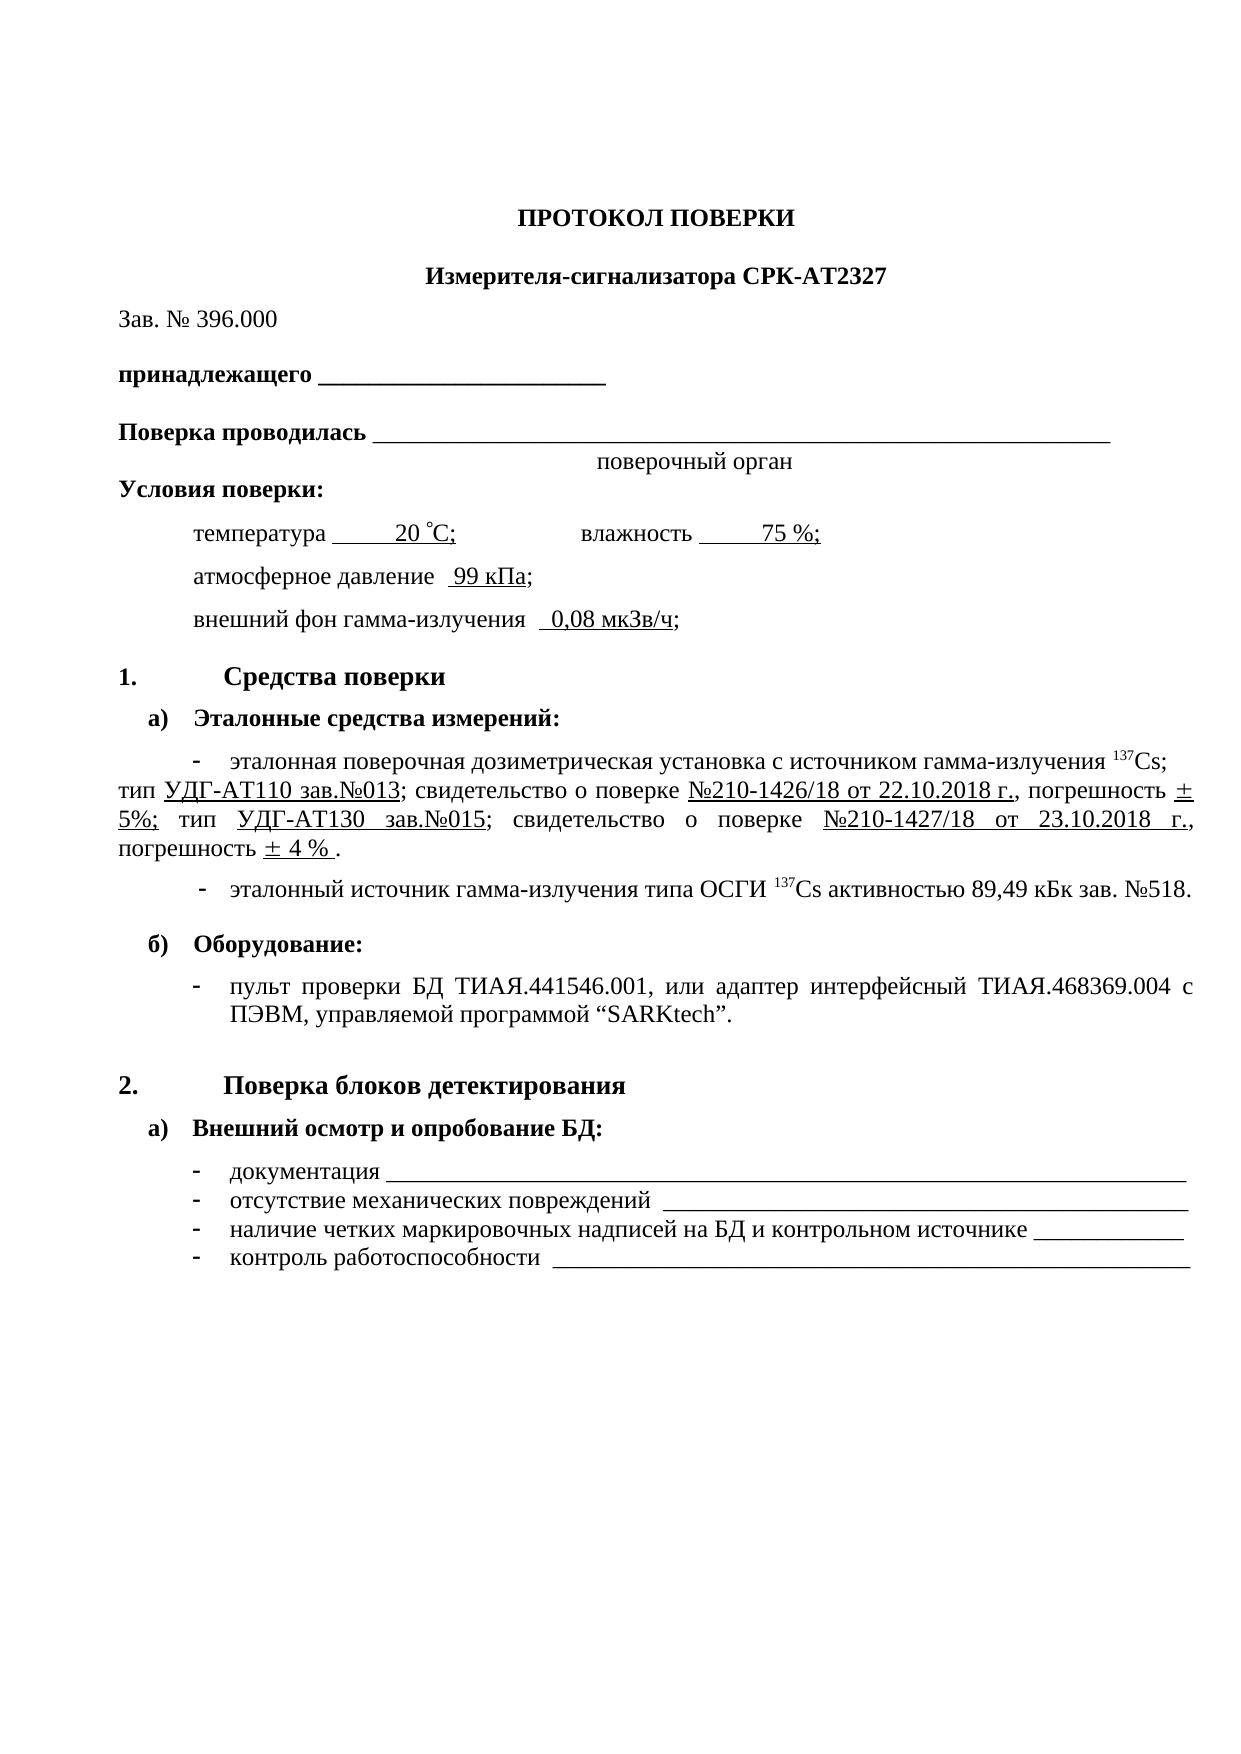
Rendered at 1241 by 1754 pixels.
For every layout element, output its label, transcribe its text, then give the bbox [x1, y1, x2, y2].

list контроль работоспособности ___________________________________________________ [192, 1242, 1194, 1271]
text Измерителя-сигнализатора СРК-АТ2327 [118, 261, 1194, 289]
text а) Внешний осмотр и опробование БД: [148, 1113, 1194, 1142]
list наличие четких маркировочных надписей на БД и контрольном источнике ____________ [192, 1214, 1194, 1242]
text поверочный орган [118, 446, 1182, 474]
subtitle 1. Средства поверки [118, 659, 1194, 691]
list эталонный источник гамма-излучения типа ОСГИ 137Cs активностью 89,49 кБк зав. №518. [198, 874, 1194, 903]
text тип УДГ-АТ110 зав.№013; свидетельство о поверке №210-1426/18 от 22.10.2018 г., погрешность  5%; тип УДГ-АТ130 зав.№015; свидетельство о поверке №210-1427/18 от 23.10.2018 г., погрешность  4 % . [118, 775, 1194, 861]
text Поверка проводилась ___________________________________________________________ [118, 417, 1194, 446]
text б) Оборудование: [148, 929, 1194, 958]
text атмосферное давление 99 кПа; [118, 561, 1194, 589]
subtitle 2. Поверка блоков детектирования [118, 1069, 1194, 1101]
text внешний фон гамма-излучения 0,08 мкЗв/ч; [118, 604, 1194, 633]
text а) Эталонные средства измерений: [118, 703, 1194, 732]
text Условия поверки: [118, 474, 1194, 503]
list эталонная поверочная дозиметрическая установка с источником гамма-излучения 137Cs; [192, 746, 1194, 775]
list отсутствие механических повреждений __________________________________________ [192, 1185, 1194, 1214]
text принадлежащего _______________________ [118, 359, 1194, 388]
text ПРОТОКОЛ ПОВЕРКИ [118, 203, 1194, 232]
list пульт проверки БД ТИАЯ.441546.001, или адаптер интерфейсный ТИАЯ.468369.004 с ПЭВМ, управляемой программой “SARKtech”. [192, 971, 1194, 1028]
text температура 20 С; влажность 75 %; [118, 518, 1194, 546]
list документация ________________________________________________________________ [192, 1156, 1194, 1185]
text Зав. № 396.000 [118, 304, 1194, 333]
